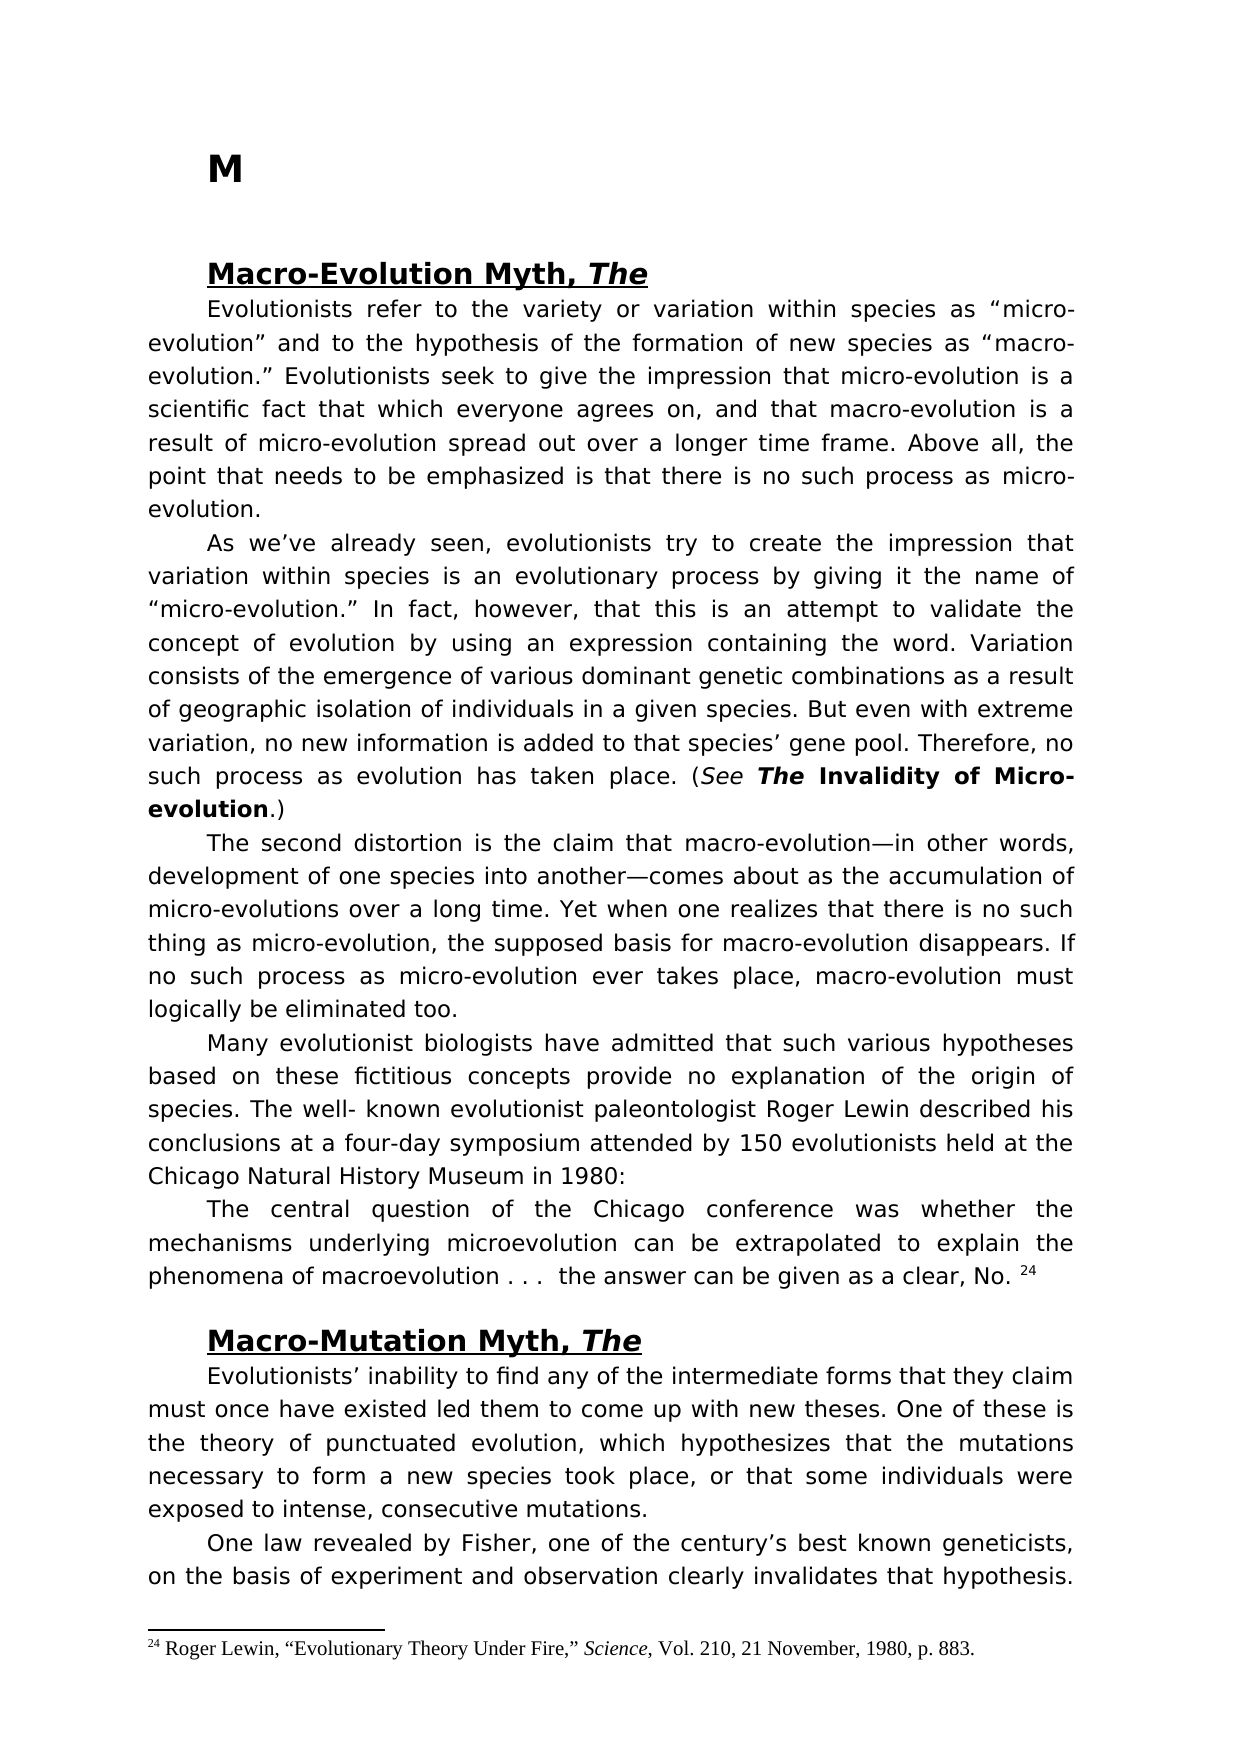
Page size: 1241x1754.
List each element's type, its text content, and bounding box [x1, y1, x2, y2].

text Macro-Mutation Myth, The [148, 1324, 1075, 1358]
text The central question of the Chicago conference was whether the mechanisms underlying microevolution can be extrapolated to explain the phenomena of macroevolution . . . the answer can be given as a clear, No. [148, 1191, 1075, 1291]
text Evolutionists refer to the variety or variation within species as “micro-evolution” and to the hypothesis of the formation of new species as “macro-evolution.” Evolutionists seek to give the impression that micro-evolution is a scientific fact that which everyone agrees on, and that macro-evolution is a result of micro-evolution spread out over a longer time frame. Above all, the point that needs to be emphasized is that there is no such process as micro-evolution. [148, 291, 1075, 524]
text M [148, 148, 1075, 191]
text Macro-Evolution Myth, The [148, 258, 1075, 291]
text The second distortion is the claim that macro-evolution—in other words, development of one species into another—comes about as the accumulation of micro-evolutions over a long time. Yet when one realizes that there is no such thing as micro-evolution, the supposed basis for macro-evolution disappears. If no such process as micro-evolution ever takes place, macro-evolution must logically be eliminated too. [148, 824, 1075, 1024]
text Evolutionists’ inability to find any of the intermediate forms that they claim must once have existed led them to come up with new theses. One of these is the theory of punctuated evolution, which hypothesizes that the mutations necessary to form a new species took place, or that some individuals were exposed to intense, consecutive mutations. [148, 1358, 1075, 1524]
text Roger Lewin, “Evolutionary Theory Under Fire,” Science, Vol. 210, 21 November, 1980, p. 883. [148, 1636, 1093, 1660]
text As we’ve already seen, evolutionists try to create the impression that variation within species is an evolutionary process by giving it the name of “micro-evolution.” In fact, however, that this is an attempt to validate the concept of evolution by using an expression containing the word. Variation consists of the emergence of various dominant genetic combinations as a result of geographic isolation of individuals in a given species. But even with extreme variation, no new information is added to that species’ gene pool. Therefore, no such process as evolution has taken place. (See The Invalidity of Micro-evolution.) [148, 524, 1075, 824]
text Many evolutionist biologists have admitted that such various hypotheses based on these fictitious concepts provide no explanation of the origin of species. The well- known evolutionist paleontologist Roger Lewin described his conclusions at a four-day symposium attended by 150 evolutionists held at the Chicago Natural History Museum in 1980: [148, 1024, 1075, 1191]
text One law revealed by Fisher, one of the century’s best known geneticists, on the basis of experiment and observation clearly invalidates that hypothesis. [148, 1524, 1075, 1591]
